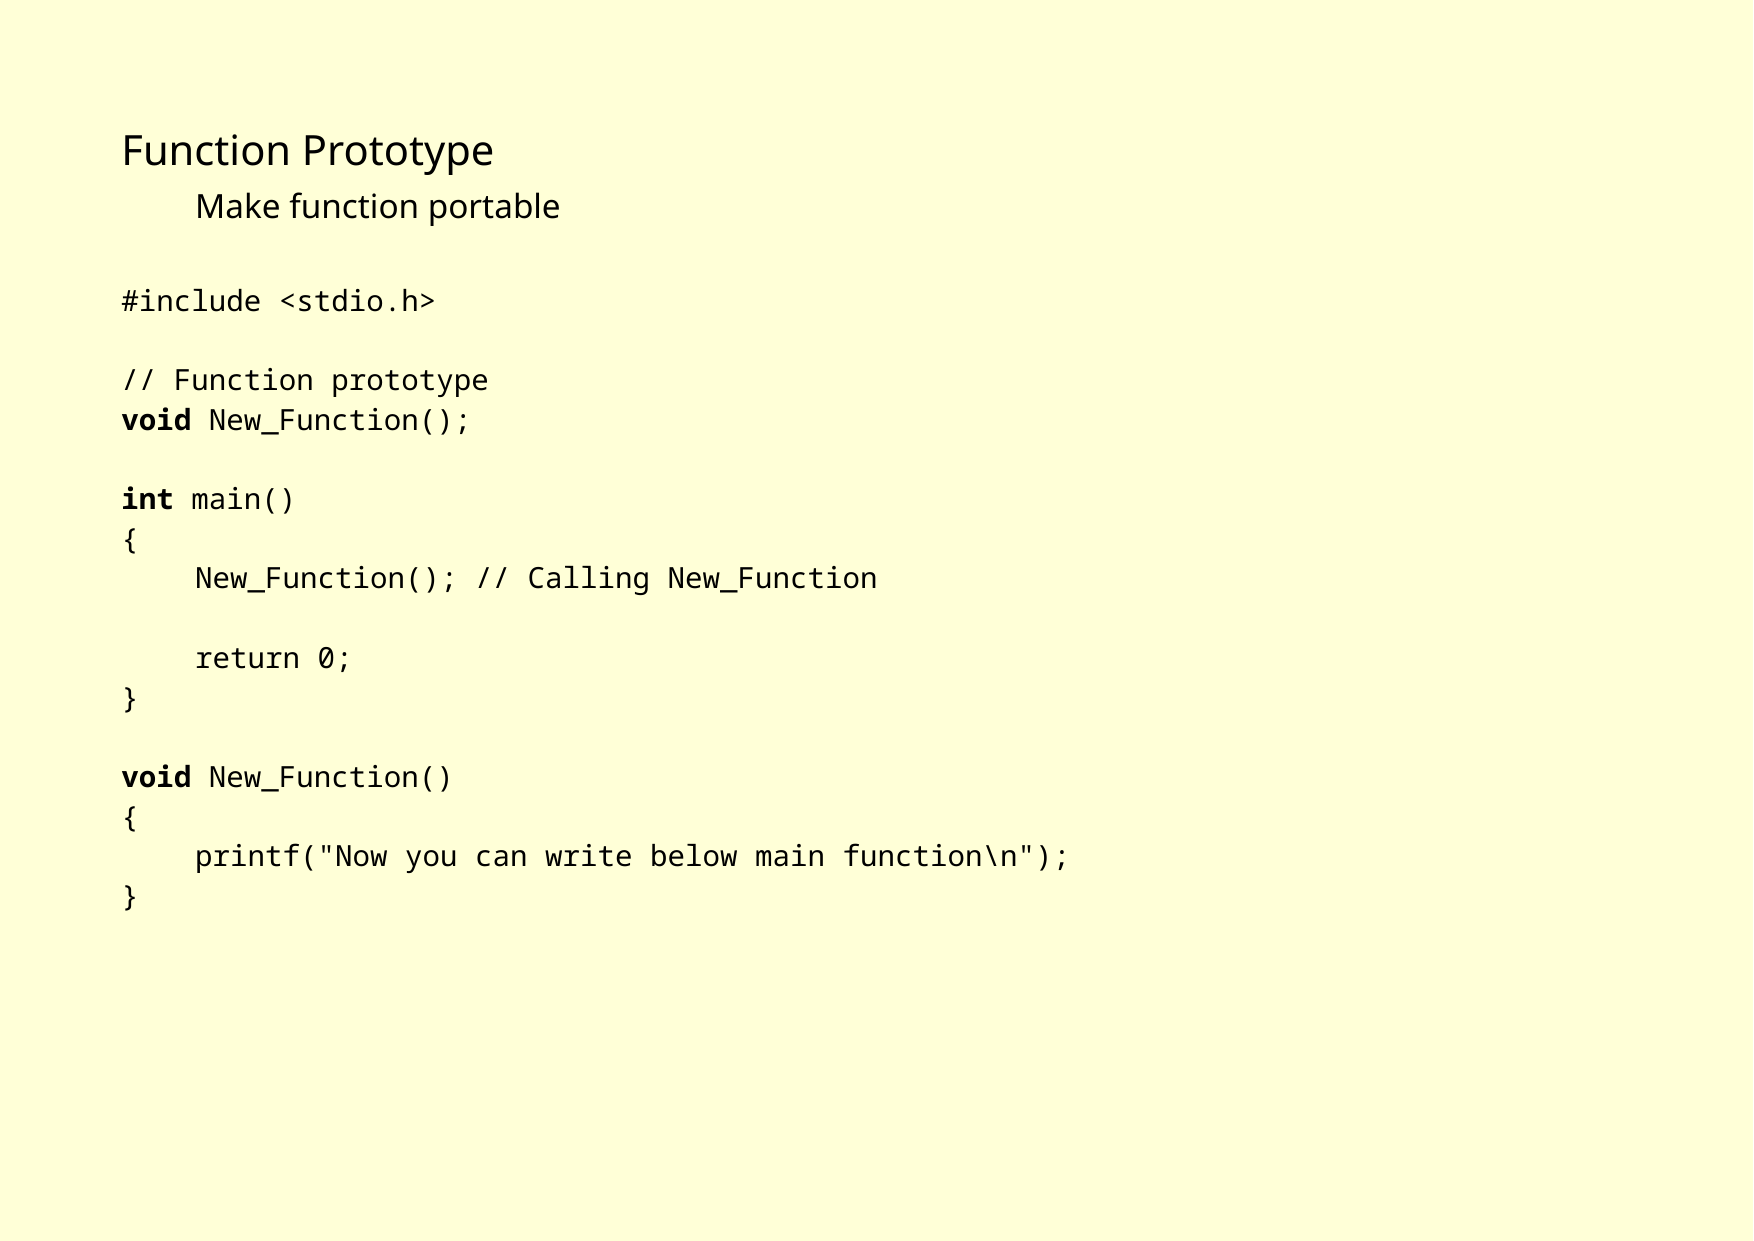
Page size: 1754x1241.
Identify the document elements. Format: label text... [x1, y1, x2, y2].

text { [121, 518, 1632, 558]
text } [121, 875, 1632, 915]
text New_Function(); // Calling New_Function [121, 558, 1632, 597]
text #include <stdio.h> [121, 280, 1632, 320]
text int main() [121, 478, 1632, 518]
text Function Prototype [121, 121, 1632, 178]
text Make function portable [121, 178, 1632, 229]
text // Function prototype [121, 359, 1632, 399]
text void New_Function(); [121, 399, 1632, 439]
text return 0; [121, 637, 1632, 677]
text printf("Now you can write below main function\n"); [121, 836, 1632, 875]
text } [121, 677, 1632, 717]
text { [121, 796, 1632, 836]
text void New_Function() [121, 756, 1632, 796]
